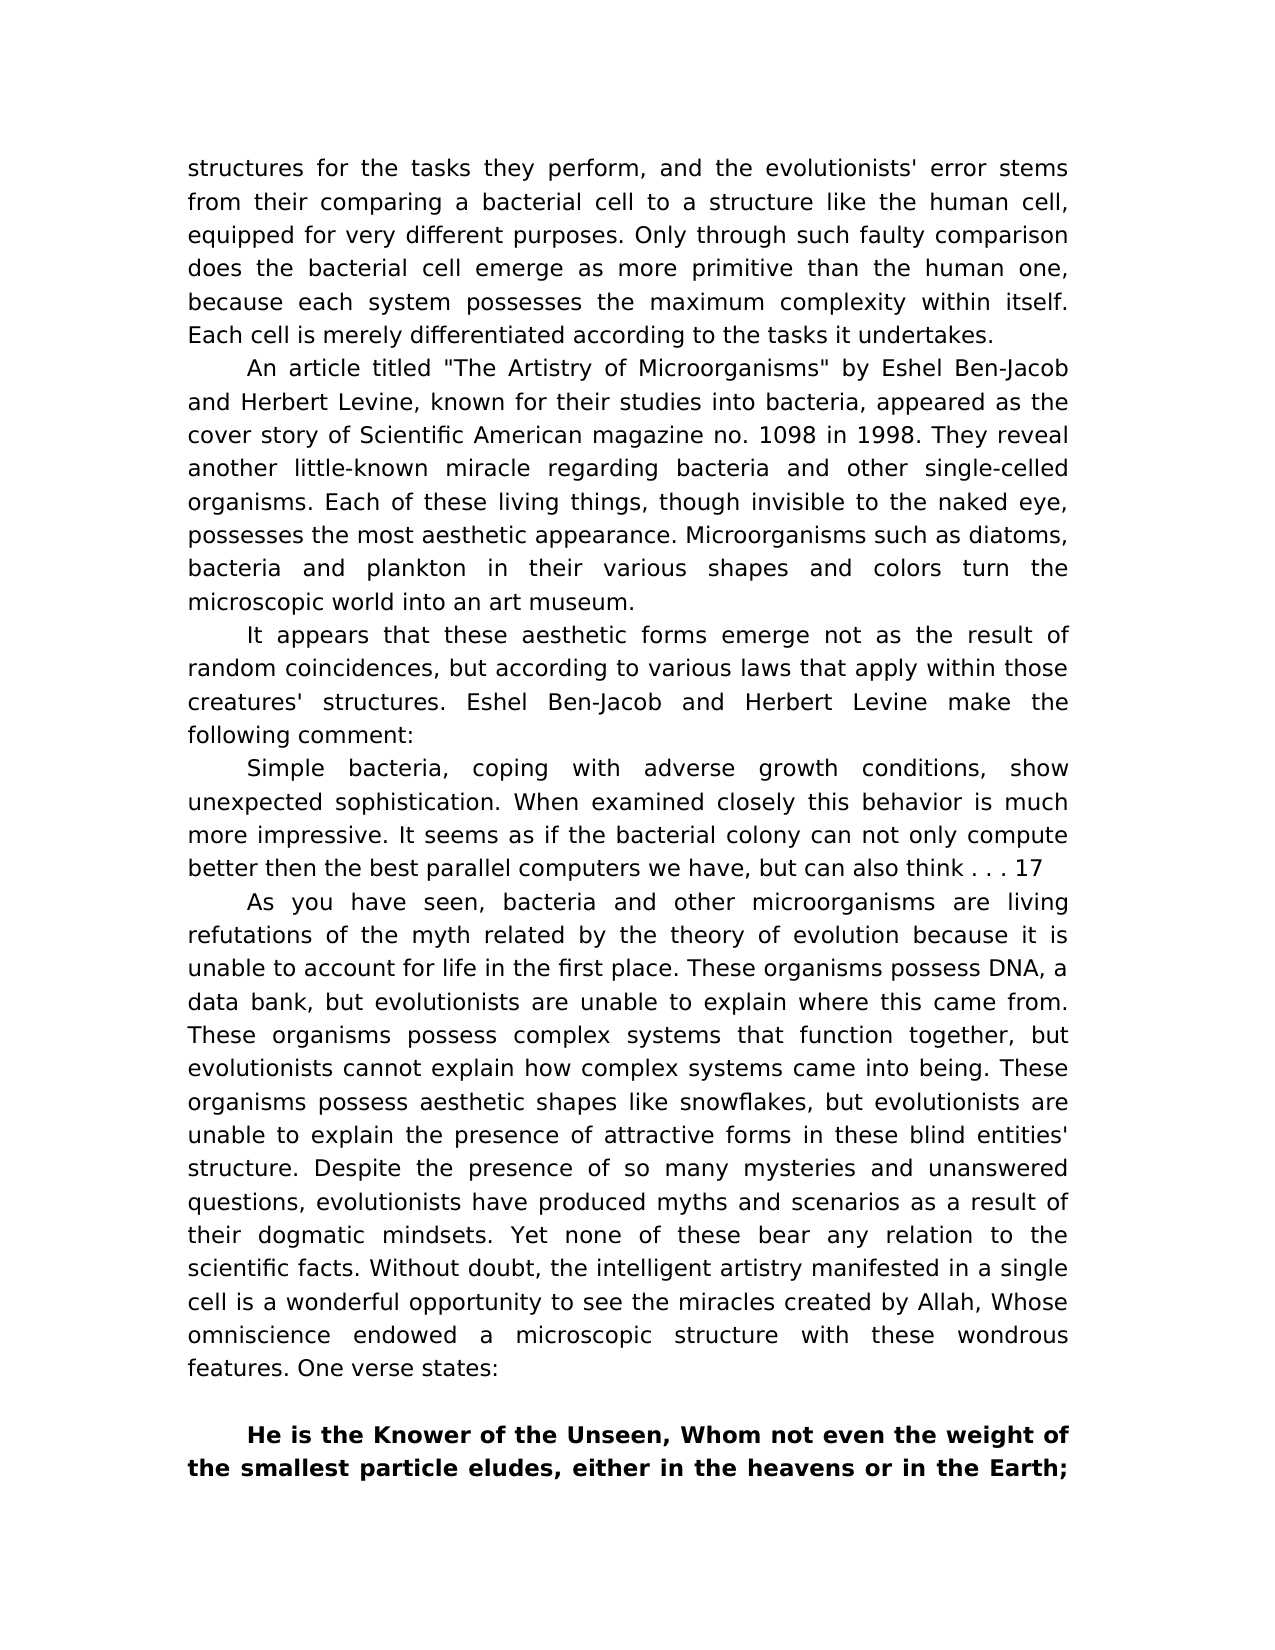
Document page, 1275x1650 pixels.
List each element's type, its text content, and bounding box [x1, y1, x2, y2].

text It appears that these aesthetic forms emerge not as the result of random coincidences, but according to various laws that apply within those creatures' structures. Eshel Ben-Jacob and Herbert Levine make the following comment: [187, 617, 1070, 750]
text As you have seen, bacteria and other microorganisms are living refutations of the myth related by the theory of evolution because it is unable to account for life in the first place. These organisms possess DNA, a data bank, but evolutionists are unable to explain where this came from. These organisms possess complex systems that function together, but evolutionists cannot explain how complex systems came into being. These organisms possess aesthetic shapes like snowflakes, but evolutionists are unable to explain the presence of attractive forms in these blind entities' structure. Despite the presence of so many mysteries and unanswered questions, evolutionists have produced myths and scenarios as a result of their dogmatic mindsets. Yet none of these bear any relation to the scientific facts. Without doubt, the intelligent artistry manifested in a single cell is a wonderful opportunity to see the miracles created by Allah, Whose omniscience endowed a microscopic structure with these wondrous features. One verse states: [187, 883, 1070, 1383]
text structures for the tasks they perform, and the evolutionists' error stems from their comparing a bacterial cell to a structure like the human cell, equipped for very different purposes. Only through such faulty comparison does the bacterial cell emerge as more primitive than the human one, because each system possesses the maximum complexity within itself. Each cell is merely differentiated according to the tasks it undertakes. [187, 150, 1070, 350]
text An article titled "The Artistry of Microorganisms" by Eshel Ben-Jacob and Herbert Levine, known for their studies into bacteria, appeared as the cover story of Scientific American magazine no. 1098 in 1998. They reveal another little-known miracle regarding bacteria and other single-celled organisms. Each of these living things, though invisible to the naked eye, possesses the most aesthetic appearance. Microorganisms such as diatoms, bacteria and plankton in their various shapes and colors turn the microscopic world into an art museum. [187, 350, 1070, 617]
text Simple bacteria, coping with adverse growth conditions, show unexpected sophistication. When examined closely this behavior is much more impressive. It seems as if the bacterial colony can not only compute better then the best parallel computers we have, but can also think . . . 17 [187, 750, 1070, 883]
text He is the Knower of the Unseen, Whom not even the weight of the smallest particle eludes, either in the heavens or in the Earth; [187, 1417, 1070, 1483]
